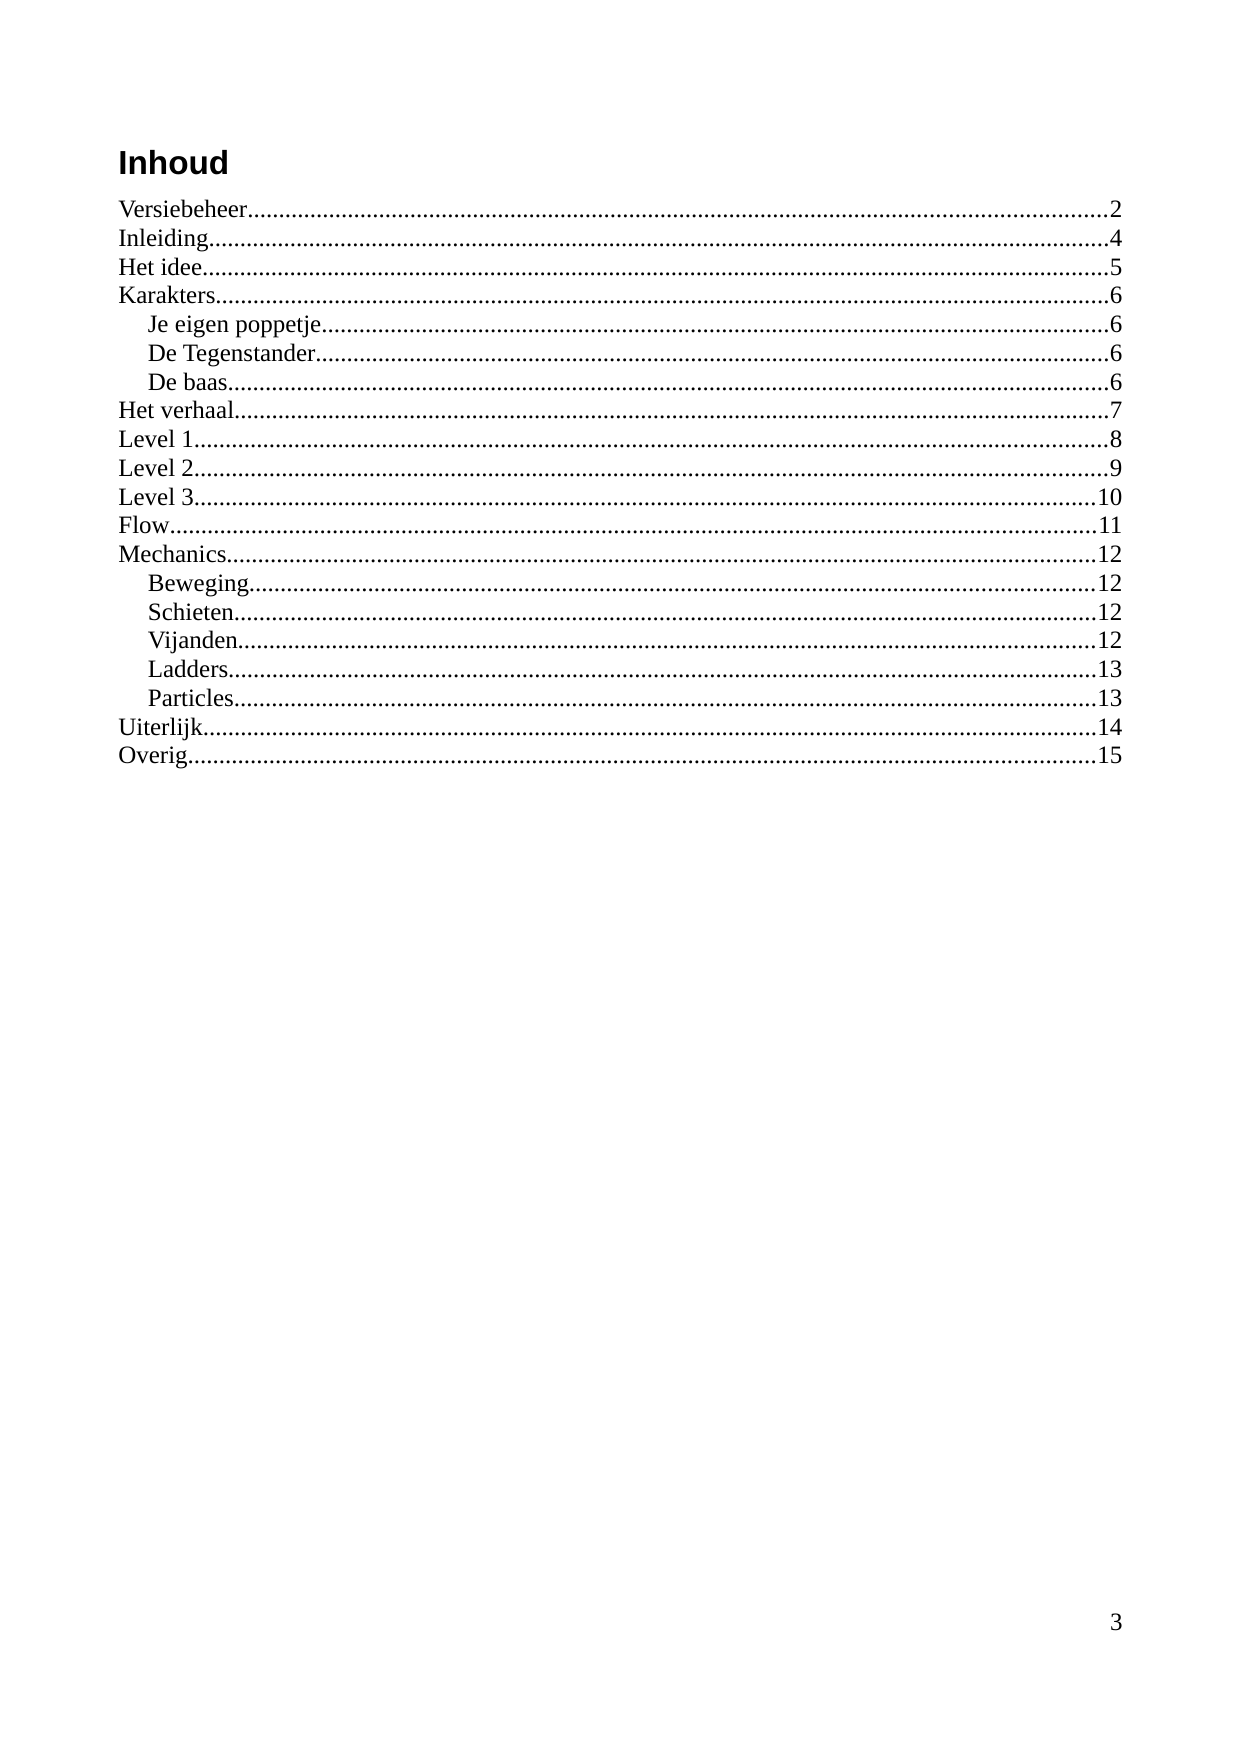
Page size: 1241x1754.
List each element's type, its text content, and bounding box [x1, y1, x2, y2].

text Schieten 12 [148, 597, 1122, 625]
text Level 3 10 [118, 482, 1122, 510]
text Versiebeheer 2 [118, 194, 1122, 223]
text Particles 13 [148, 683, 1122, 712]
text Overig 15 [118, 740, 1122, 769]
text Uiterlijk 14 [118, 712, 1122, 740]
text Beweging 12 [148, 568, 1122, 597]
text Karakters 6 [118, 280, 1122, 309]
text Ladders 13 [148, 654, 1122, 683]
text De baas 6 [148, 367, 1122, 395]
text Het verhaal 7 [118, 395, 1122, 424]
text De Tegenstander 6 [148, 338, 1122, 367]
text Level 1 8 [118, 424, 1122, 453]
text Level 2 9 [118, 453, 1122, 482]
text Mechanics 12 [118, 539, 1122, 568]
subtitle Inhoud [118, 143, 1122, 182]
text Het idee 5 [118, 252, 1122, 280]
text Vijanden 12 [148, 625, 1122, 654]
text Flow 11 [118, 510, 1122, 539]
text Je eigen poppetje 6 [148, 309, 1122, 338]
text Inleiding 4 [118, 223, 1122, 252]
